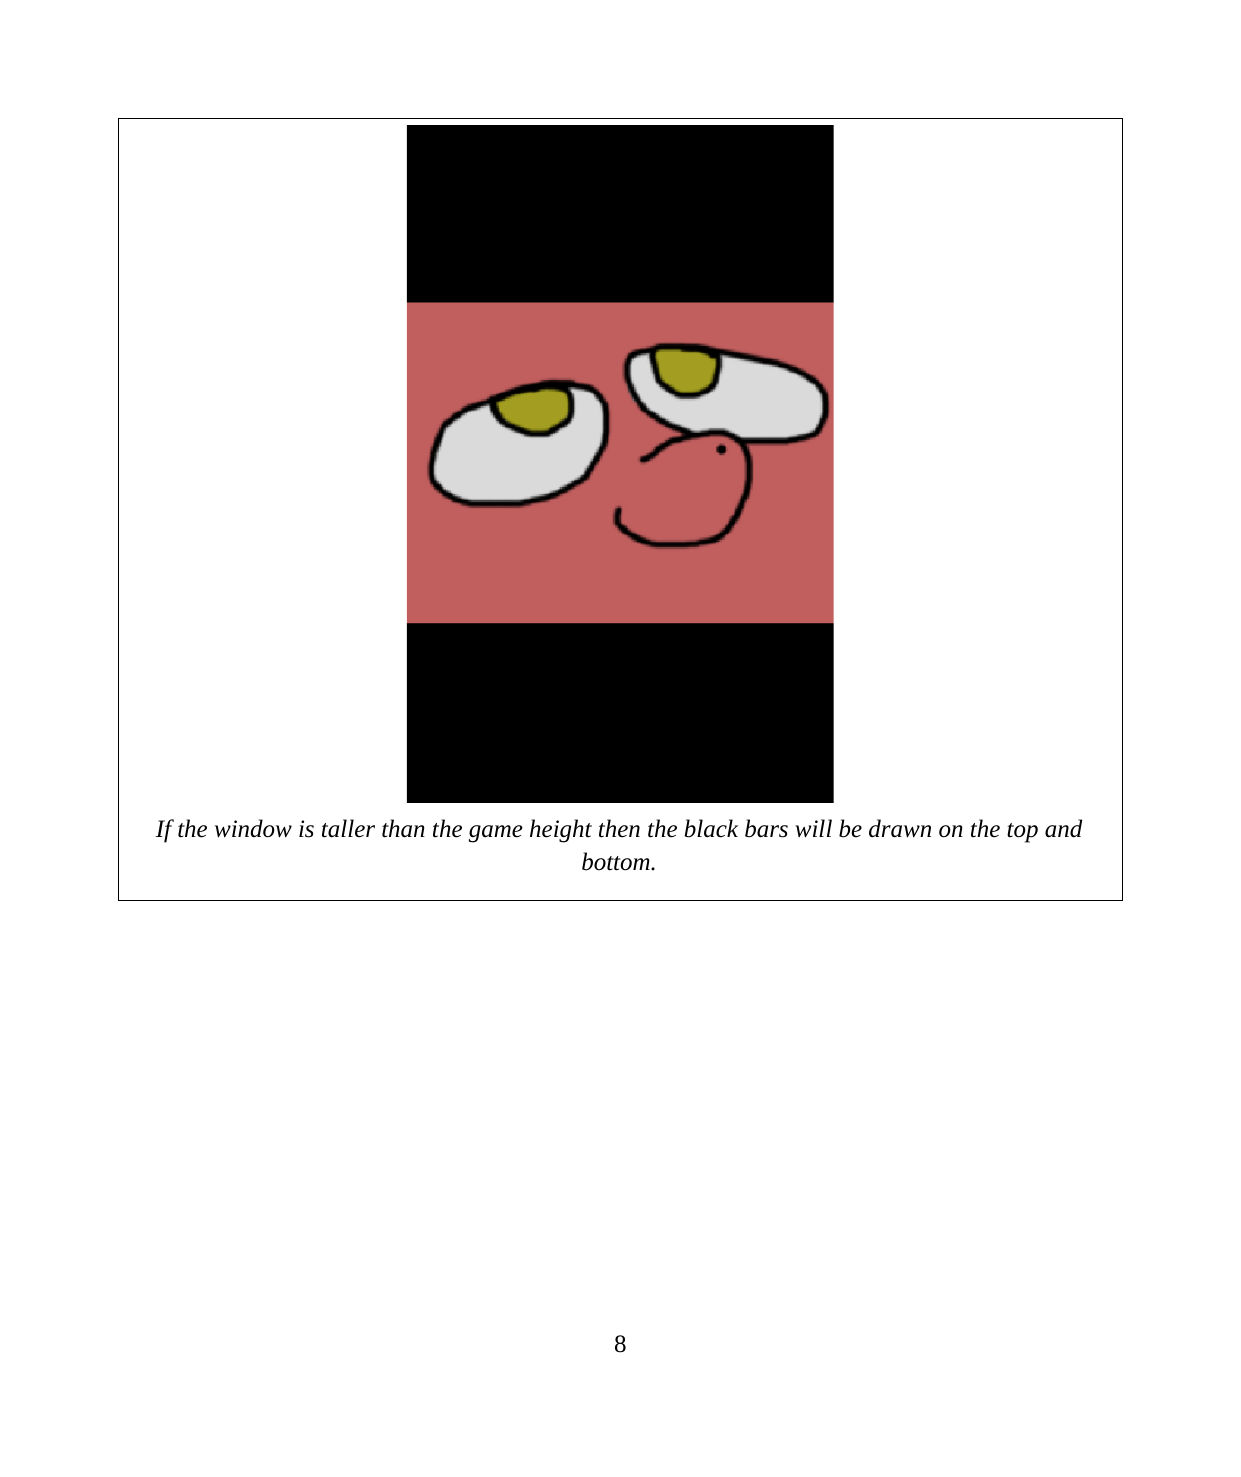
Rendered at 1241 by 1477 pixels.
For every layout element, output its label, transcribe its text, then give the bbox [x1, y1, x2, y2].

picture [406, 125, 834, 803]
table_cell If the window is taller than the game height then the black bars will be drawn on the top and bottom. [119, 808, 1122, 900]
table_cell [119, 119, 1122, 808]
